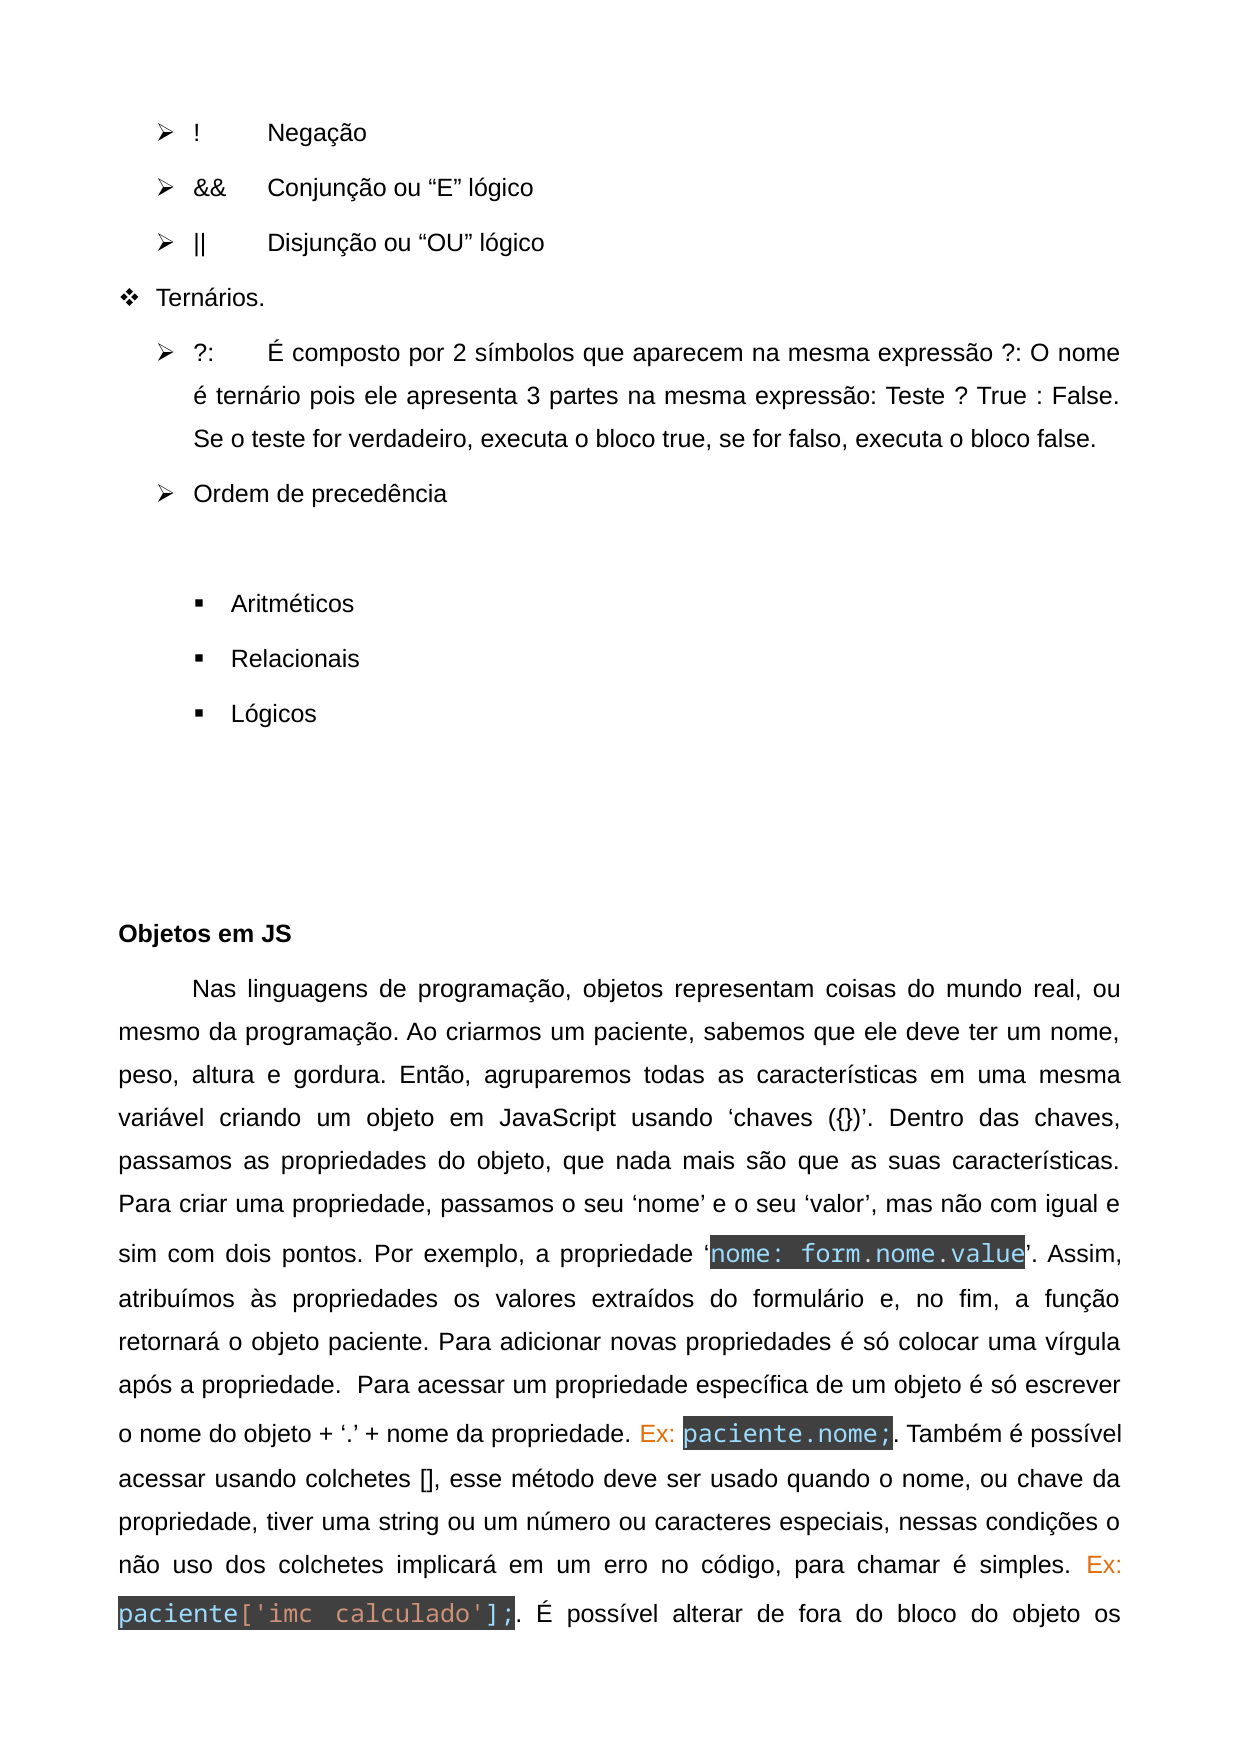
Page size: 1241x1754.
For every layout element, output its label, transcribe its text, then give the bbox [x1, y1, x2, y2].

list && Conjunção ou “E” lógico [156, 173, 1122, 202]
list Lógicos [193, 699, 1122, 728]
list Ternários. [118, 283, 1122, 312]
text Objetos em JS [118, 919, 1122, 948]
list Relacionais [193, 644, 1122, 673]
list || Disjunção ou “OU” lógico [156, 228, 1122, 257]
text Nas linguagens de programação, objetos representam coisas do mundo real, ou mesmo da programação. Ao criarmos um paciente, sabemos que ele deve ter um nome, peso, altura e gordura. Então, agruparemos todas as características em uma mesma variável criando um objeto em JavaScript usando ‘chaves ({})’. Dentro das chaves, passamos as propriedades do objeto, que nada mais são que as suas características. Para criar uma propriedade, passamos o seu ‘nome’ e o seu ‘valor’, mas não com igual e sim com dois pontos. Por exemplo, a propriedade ‘nome: form.nome.value’. Assim, atribuímos às propriedades os valores extraídos do formulário e, no fim, a função retornará o objeto paciente. Para adicionar novas propriedades é só colocar uma vírgula após a propriedade. Para acessar um propriedade específica de um objeto é só escrever o nome do objeto + ‘.’ + nome da propriedade. Ex: paciente.nome;. Também é possível acessar usando colchetes [], esse método deve ser usado quando o nome, ou chave da propriedade, tiver uma string ou um número ou caracteres especiais, nessas condições o não uso dos colchetes implicará em um erro no código, para chamar é simples. Ex: paciente['imc calculado'];. É possível alterar de fora do bloco do objeto os [118, 974, 1122, 1630]
list ! Negação [156, 118, 1122, 147]
list ?: É composto por 2 símbolos que aparecem na mesma expressão ?: O nome é ternário pois ele apresenta 3 partes na mesma expressão: Teste ? True : False. Se o teste for verdadeiro, executa o bloco true, se for falso, executa o bloco false. [156, 338, 1122, 453]
list Ordem de precedência [156, 479, 1122, 508]
list Aritméticos [193, 589, 1122, 618]
